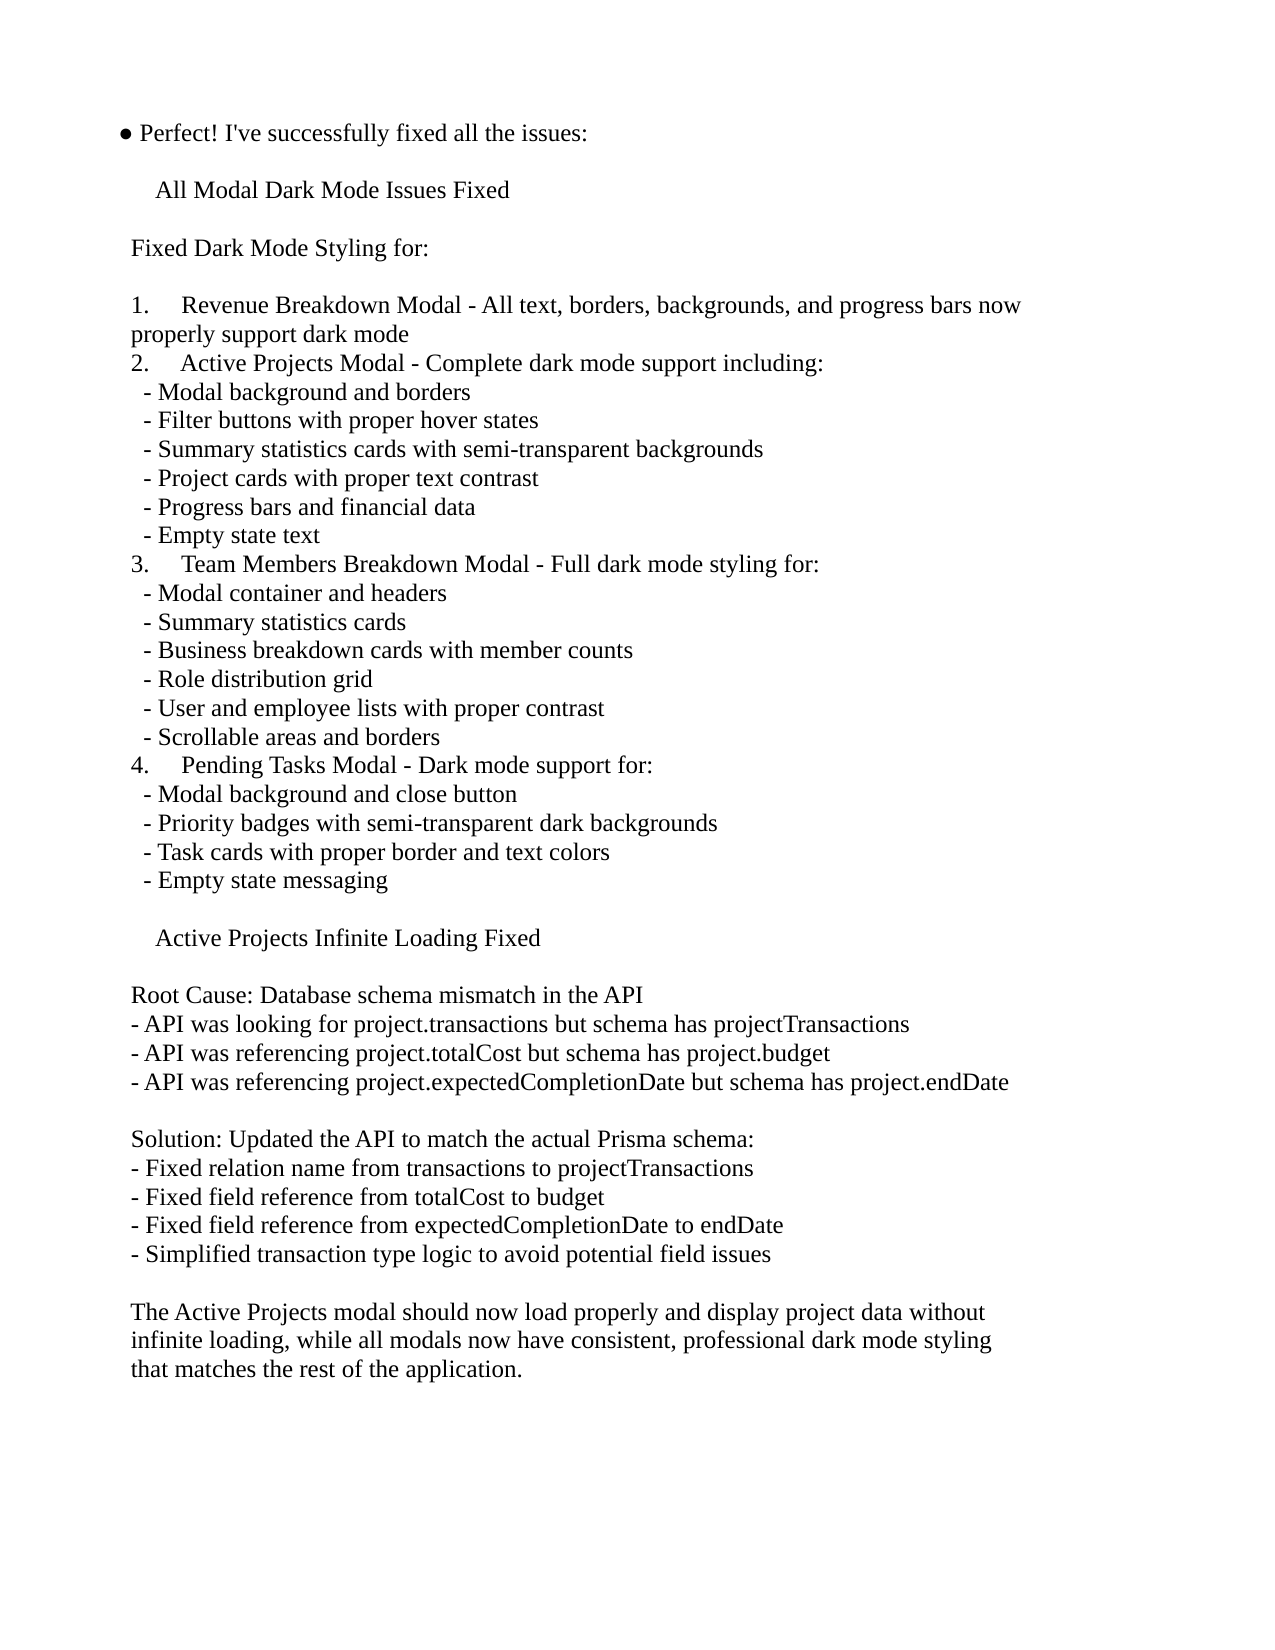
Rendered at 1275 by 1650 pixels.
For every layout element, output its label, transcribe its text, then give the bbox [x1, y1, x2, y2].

text - Modal background and close button [118, 779, 1157, 808]
text - Progress bars and financial data [118, 492, 1157, 521]
text ✅ Active Projects Infinite Loading Fixed [118, 923, 1157, 952]
text - Task cards with proper border and text colors [118, 837, 1157, 866]
text - Simplified transaction type logic to avoid potential field issues [118, 1239, 1157, 1268]
text - Modal container and headers [118, 578, 1157, 607]
text - Fixed field reference from totalCost to budget [118, 1182, 1157, 1211]
text - Empty state text [118, 521, 1157, 549]
text 3. ✅ Team Members Breakdown Modal - Full dark mode styling for: [118, 549, 1157, 578]
text - Modal background and borders [118, 377, 1157, 406]
text - Business breakdown cards with member counts [118, 636, 1157, 664]
text properly support dark mode [118, 319, 1157, 348]
text 1. ✅ Revenue Breakdown Modal - All text, borders, backgrounds, and progress bars now [118, 291, 1157, 319]
text 4. ✅ Pending Tasks Modal - Dark mode support for: [118, 751, 1157, 779]
text - Scrollable areas and borders [118, 722, 1157, 751]
text Root Cause: Database schema mismatch in the API [118, 981, 1157, 1009]
text - Priority badges with semi-transparent dark backgrounds [118, 808, 1157, 837]
text - API was referencing project.expectedCompletionDate but schema has project.endDate [118, 1067, 1157, 1096]
text Fixed Dark Mode Styling for: [118, 233, 1157, 262]
text - Fixed field reference from expectedCompletionDate to endDate [118, 1211, 1157, 1239]
text - API was referencing project.totalCost but schema has project.budget [118, 1038, 1157, 1067]
text - Summary statistics cards with semi-transparent backgrounds [118, 434, 1157, 463]
text - API was looking for project.transactions but schema has projectTransactions [118, 1009, 1157, 1038]
text Solution: Updated the API to match the actual Prisma schema: [118, 1124, 1157, 1153]
text - Summary statistics cards [118, 607, 1157, 636]
text ✅ All Modal Dark Mode Issues Fixed [118, 176, 1157, 204]
text - Fixed relation name from transactions to projectTransactions [118, 1153, 1157, 1182]
text infinite loading, while all modals now have consistent, professional dark mode styling [118, 1326, 1157, 1354]
text - Project cards with proper text contrast [118, 463, 1157, 492]
text - Role distribution grid [118, 664, 1157, 693]
text - User and employee lists with proper contrast [118, 693, 1157, 722]
text The Active Projects modal should now load properly and display project data without [118, 1297, 1157, 1326]
text that matches the rest of the application. [118, 1354, 1157, 1383]
text - Filter buttons with proper hover states [118, 406, 1157, 434]
text ● Perfect! I've successfully fixed all the issues: [118, 118, 1157, 147]
text - Empty state messaging [118, 866, 1157, 894]
text 2. ✅ Active Projects Modal - Complete dark mode support including: [118, 348, 1157, 377]
